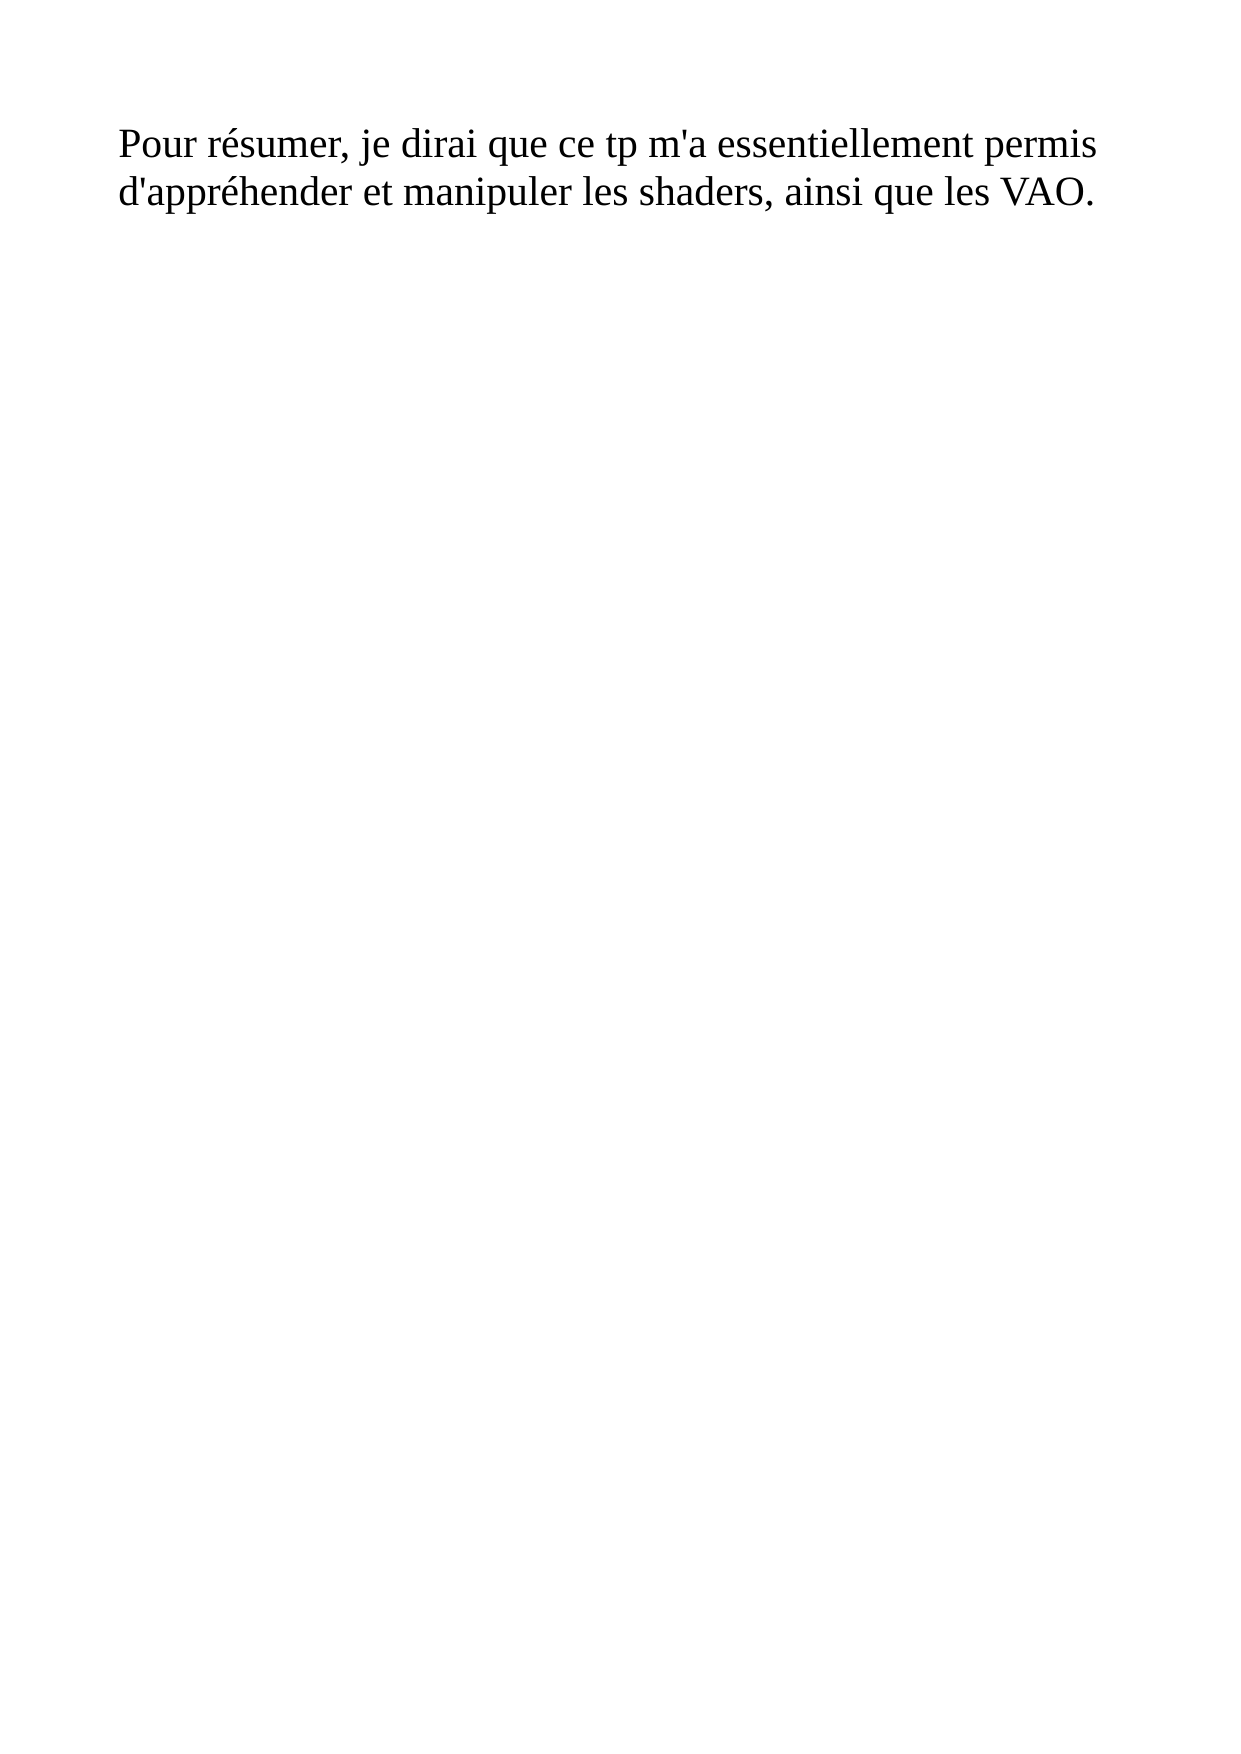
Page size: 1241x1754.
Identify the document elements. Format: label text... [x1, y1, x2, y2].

text Pour résumer, je dirai que ce tp m'a essentiellement permis d'appréhender et manipuler les shaders, ainsi que les VAO. [118, 118, 1122, 214]
